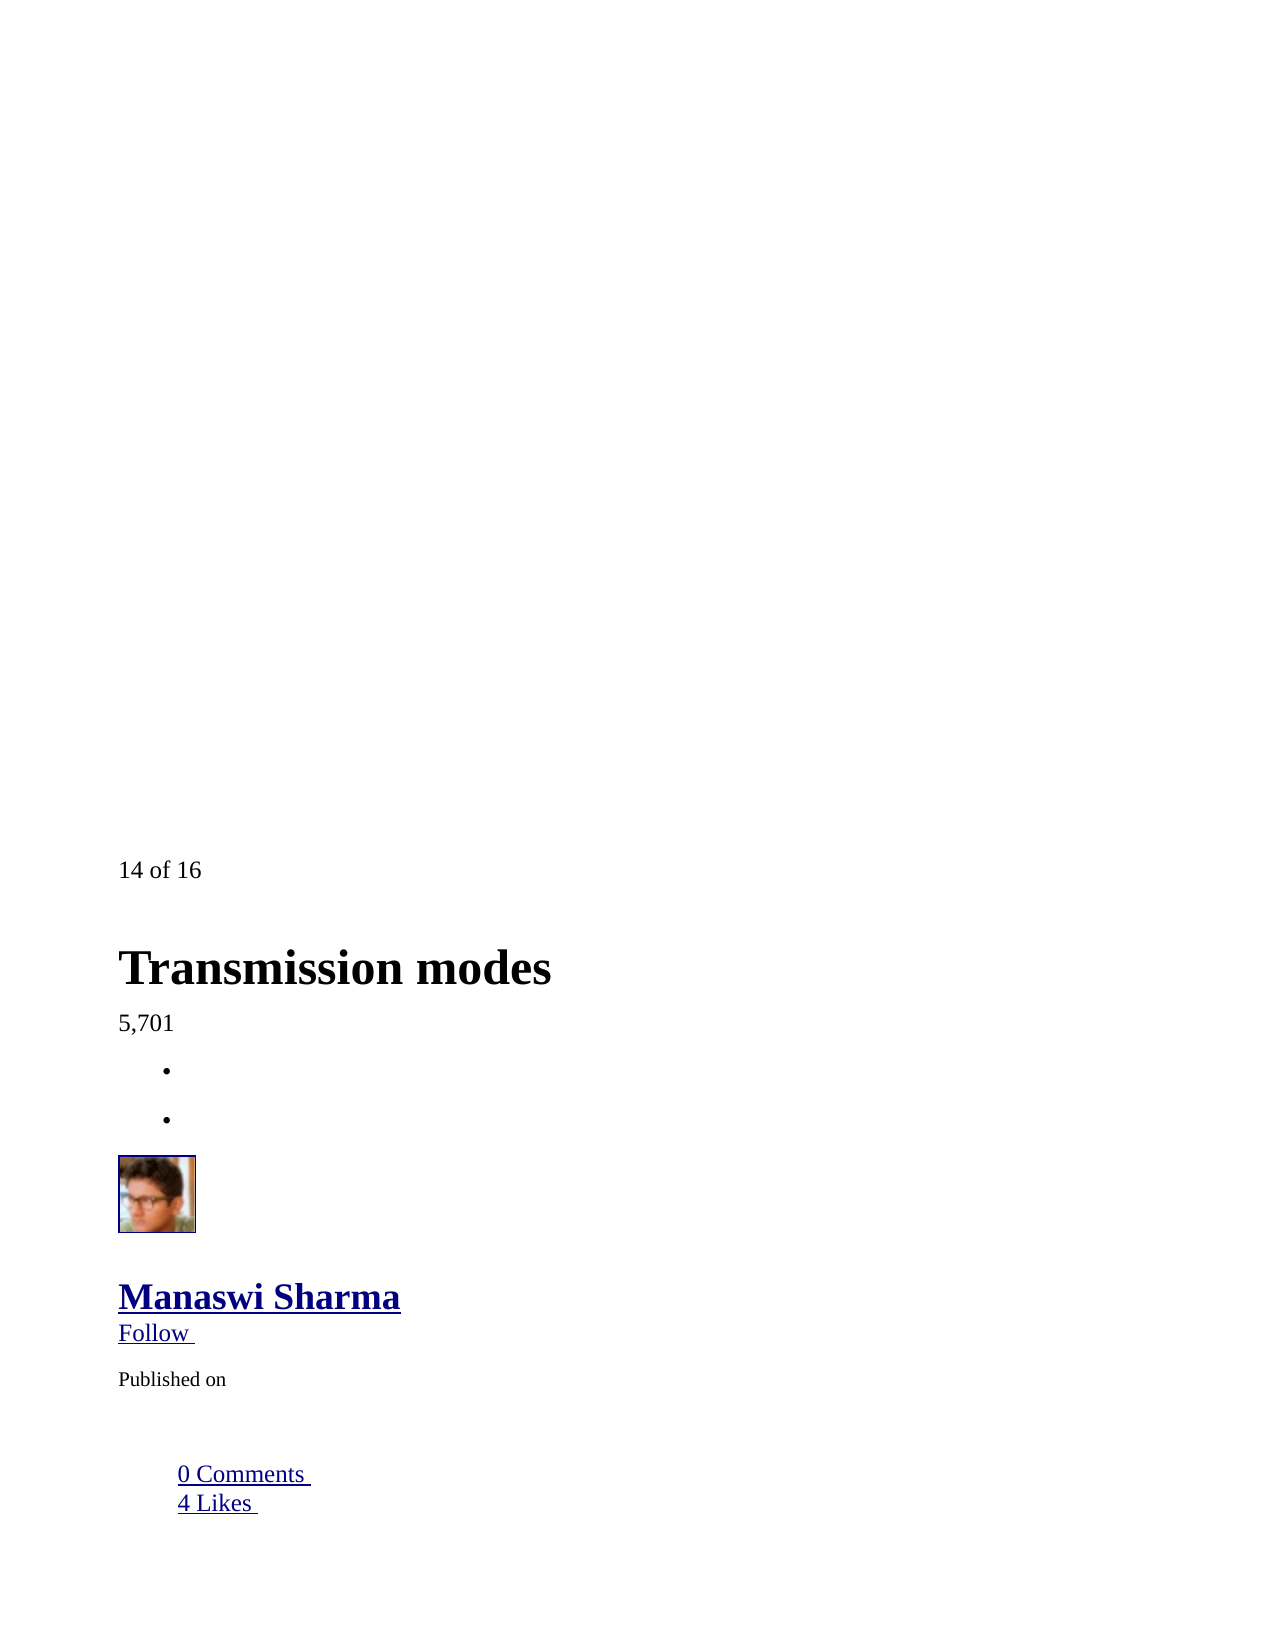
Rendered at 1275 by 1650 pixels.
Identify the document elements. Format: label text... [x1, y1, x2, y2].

list 4 Likes [177, 1488, 1157, 1517]
subtitle Transmission modes [118, 938, 1157, 996]
text Follow [118, 1318, 1157, 1346]
text 5,701 [118, 1008, 1157, 1037]
subtitle Manaswi Sharma [118, 1274, 1157, 1318]
list 0 Comments [177, 1459, 1157, 1488]
text Published on [118, 1367, 1157, 1391]
text 14 of 16 [118, 856, 1157, 884]
